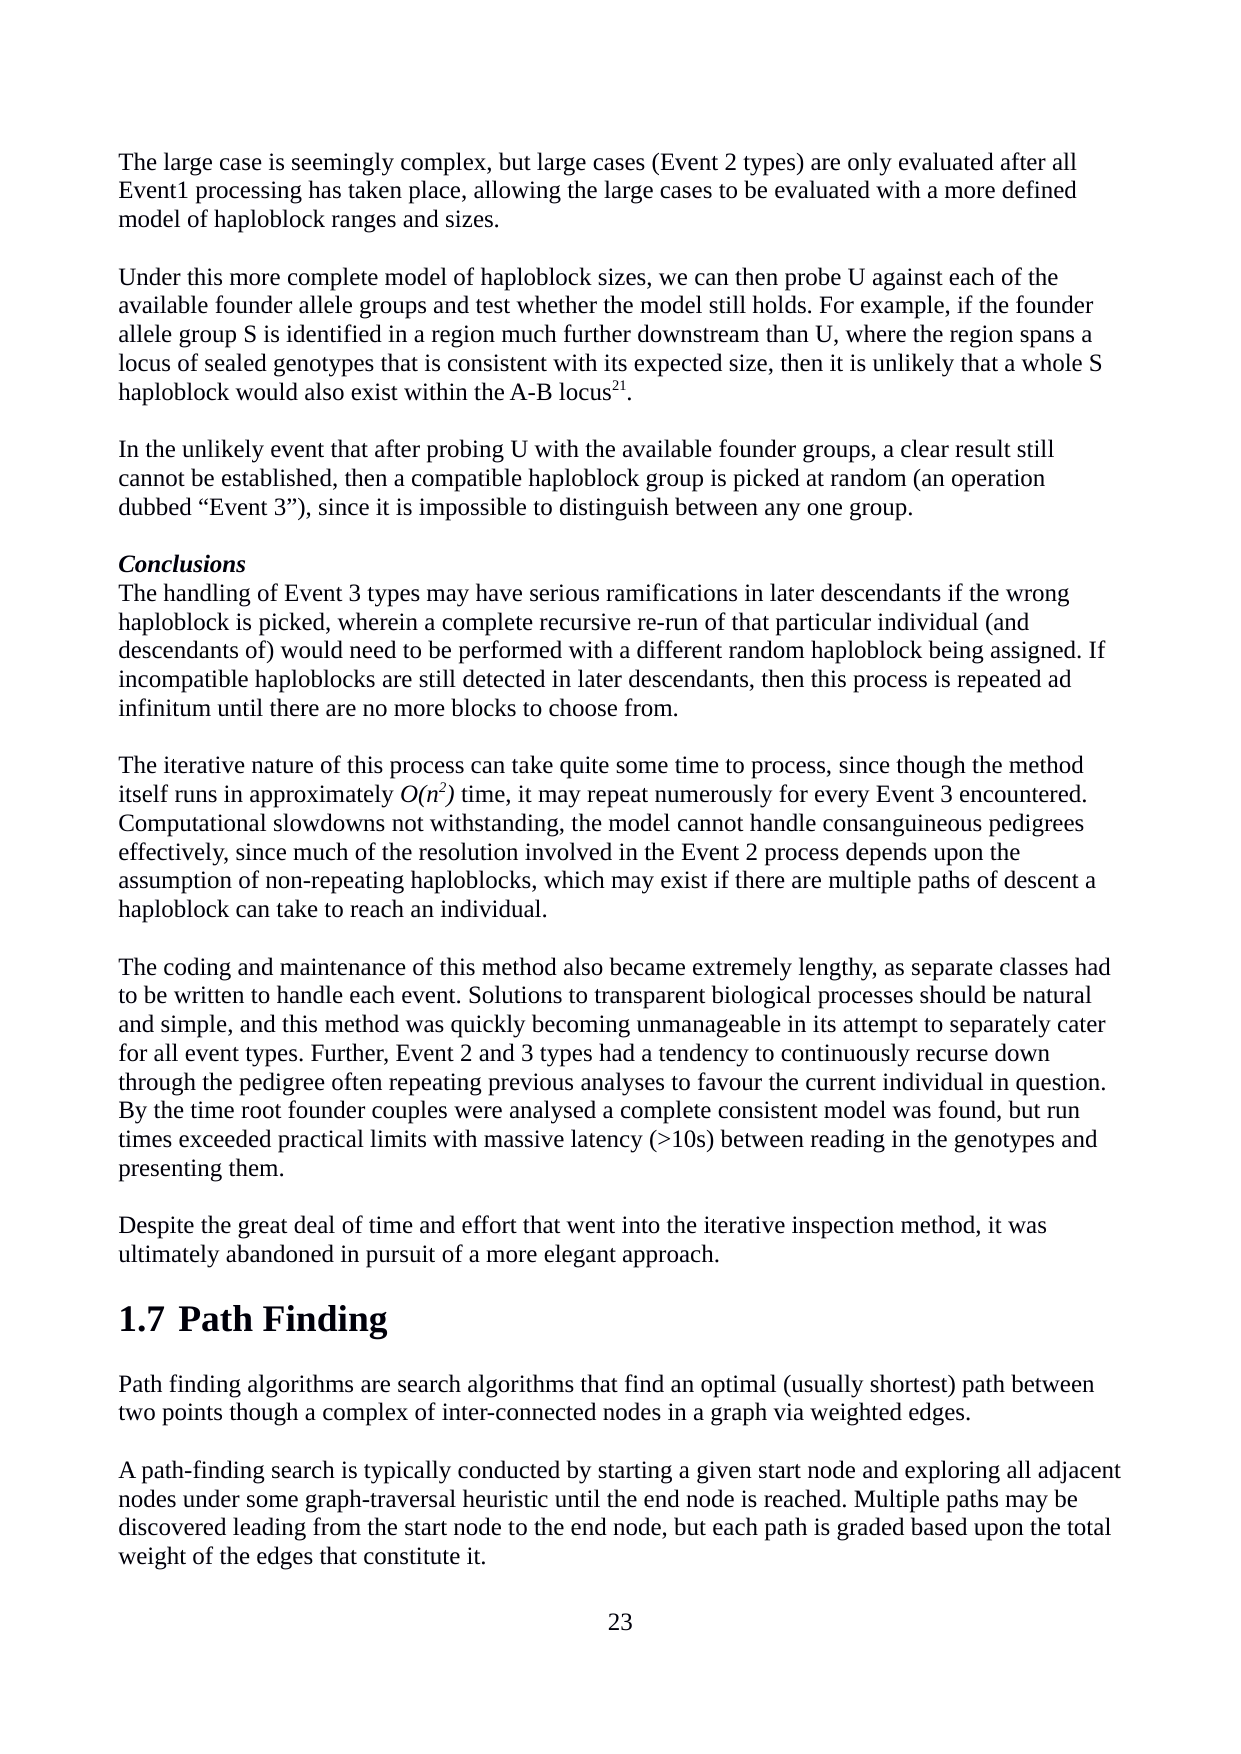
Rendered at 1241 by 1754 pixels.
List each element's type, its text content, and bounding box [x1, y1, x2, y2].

subtitle Conclusions [118, 549, 1122, 578]
subtitle Path Finding [118, 1297, 1122, 1340]
text A path-finding search is typically conducted by starting a given start node and exploring all adjacent nodes under some graph-traversal heuristic until the end node is reached. Multiple paths may be discovered leading from the start node to the end node, but each path is graded based upon the total weight of the edges that constitute it. [118, 1455, 1122, 1570]
text The coding and maintenance of this method also became extremely lengthy, as separate classes had to be written to handle each event. Solutions to transparent biological processes should be natural and simple, and this method was quickly becoming unmanageable in its attempt to separately cater for all event types. Further, Event 2 and 3 types had a tendency to continuously recurse down through the pedigree often repeating previous analyses to favour the current individual in question. By the time root founder couples were analysed a complete consistent model was found, but run times exceeded practical limits with massive latency (>10s) between reading in the genotypes and presenting them. [118, 952, 1122, 1182]
text Under this more complete model of haploblock sizes, we can then probe U against each of the available founder allele groups and test whether the model still holds. For example, if the founder allele group S is identified in a region much further downstream than U, where the region spans a locus of sealed genotypes that is consistent with its expected size, then it is unlikely that a whole S haploblock would also exist within the A-B locus21. [118, 262, 1122, 406]
text The handling of Event 3 types may have serious ramifications in later descendants if the wrong haploblock is picked, wherein a complete recursive re-run of that particular individual (and descendants of) would need to be performed with a different random haploblock being assigned. If incompatible haploblocks are still detected in later descendants, then this process is repeated ad infinitum until there are no more blocks to choose from. [118, 578, 1122, 722]
text Despite the great deal of time and effort that went into the iterative inspection method, it was ultimately abandoned in pursuit of a more elegant approach. [118, 1211, 1122, 1268]
text The large case is seemingly complex, but large cases (Event 2 types) are only evaluated after all Event1 processing has taken place, allowing the large cases to be evaluated with a more defined model of haploblock ranges and sizes. [118, 147, 1122, 233]
text Path finding algorithms are search algorithms that find an optimal (usually shortest) path between two points though a complex of inter-connected nodes in a graph via weighted edges. [118, 1369, 1122, 1426]
text In the unlikely event that after probing U with the available founder groups, a clear result still cannot be established, then a compatible haploblock group is picked at random (an operation dubbed “Event 3”), since it is impossible to distinguish between any one group. [118, 434, 1122, 521]
text The iterative nature of this process can take quite some time to process, since though the method itself runs in approximately O(n2) time, it may repeat numerously for every Event 3 encountered. Computational slowdowns not withstanding, the model cannot handle consanguineous pedigrees effectively, since much of the resolution involved in the Event 2 process depends upon the assumption of non-repeating haploblocks, which may exist if there are multiple paths of descent a haploblock can take to reach an individual. [118, 751, 1122, 923]
